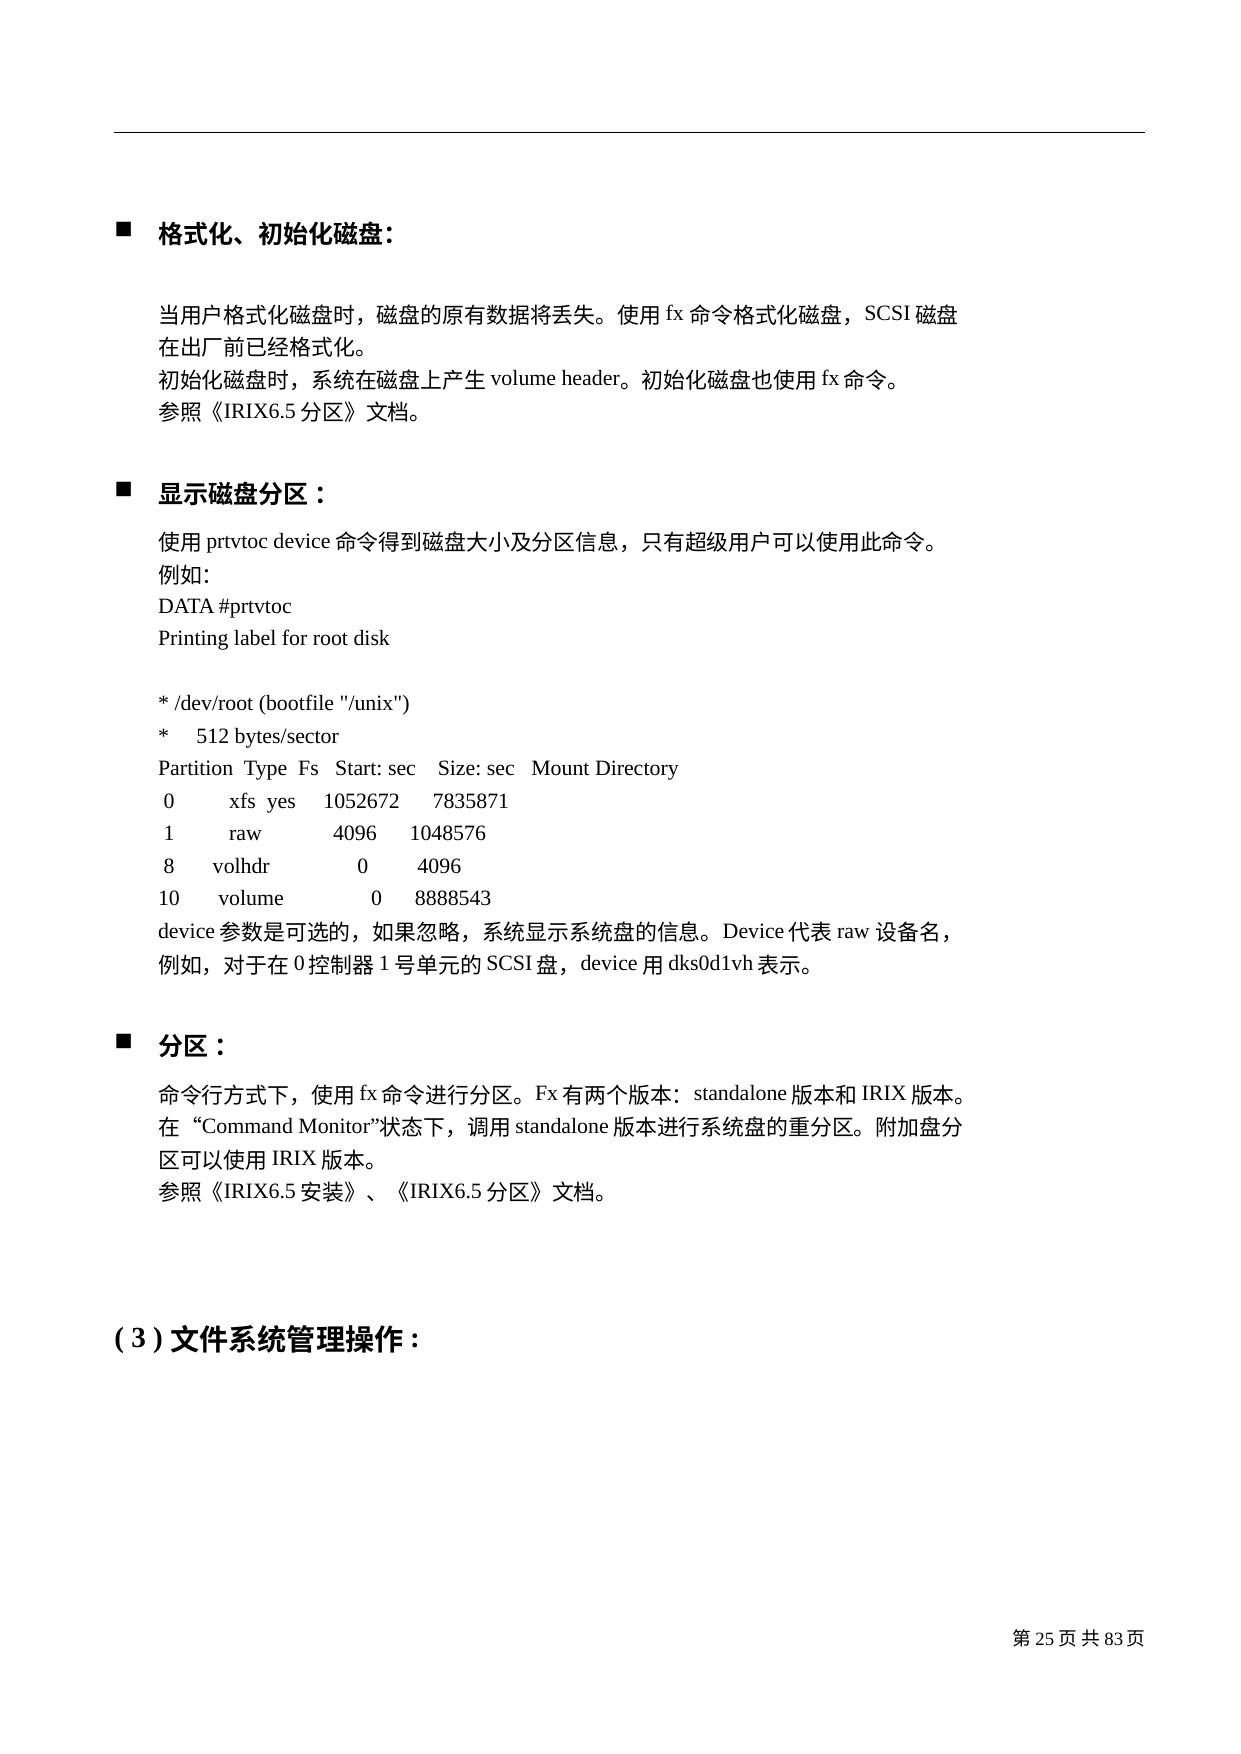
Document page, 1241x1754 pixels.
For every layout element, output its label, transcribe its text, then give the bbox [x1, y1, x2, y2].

text 10 volume 0 8888543 [114, 877, 1145, 909]
text 当用户格式化磁盘时，磁盘的原有数据将丢失。使用fx 命令格式化磁盘，SCSI磁盘 [114, 292, 1145, 324]
text DATA #prtvtoc [114, 584, 1145, 617]
text 命令行方式下，使用fx命令进行分区。Fx有两个版本：standalone版本和IRIX版本。 [114, 1072, 1145, 1104]
list 分区 ： [114, 1007, 1145, 1072]
text 在出厂前已经格式化。 [114, 324, 1145, 357]
text Printing label for root disk [114, 617, 1145, 649]
text 参照《IRIX6.5安装》、《IRIX6.5分区》文档。 [114, 1169, 1145, 1202]
text 1 raw 4096 1048576 [114, 812, 1145, 844]
text 在“Command Monitor”状态下，调用standalone版本进行系统盘的重分区。附加盘分 [114, 1104, 1145, 1137]
text 区可以使用IRIX版本。 [114, 1137, 1145, 1169]
text * 512 bytes/sector [114, 714, 1145, 747]
text 例如： [114, 552, 1145, 584]
text 使用prtvtoc device命令得到磁盘大小及分区信息，只有超级用户可以使用此命令。 [114, 519, 1145, 552]
list 格式化、初始化磁盘： [114, 194, 1145, 259]
text 0 xfs yes 1052672 7835871 [114, 779, 1145, 812]
list 显示磁盘分区 ： [114, 454, 1145, 519]
text device参数是可选的，如果忽略，系统显示系统盘的信息。Device代表raw 设备名， [114, 909, 1145, 942]
text 参照《IRIX6.5分区》文档。 [114, 389, 1145, 422]
text 初始化磁盘时，系统在磁盘上产生volume header。初始化磁盘也使用fx命令。 [114, 357, 1145, 389]
text Partition Type Fs Start: sec Size: sec Mount Directory [114, 747, 1145, 779]
text * /dev/root (bootfile "/unix") [114, 682, 1145, 714]
text 例如，对于在0控制器1号单元的SCSI盘，device用dks0d1vh表示。 [114, 942, 1145, 974]
text 8 volhdr 0 4096 [114, 844, 1145, 877]
subtitle ( 3 ) 文件系统管理操作 : [114, 1299, 1145, 1364]
